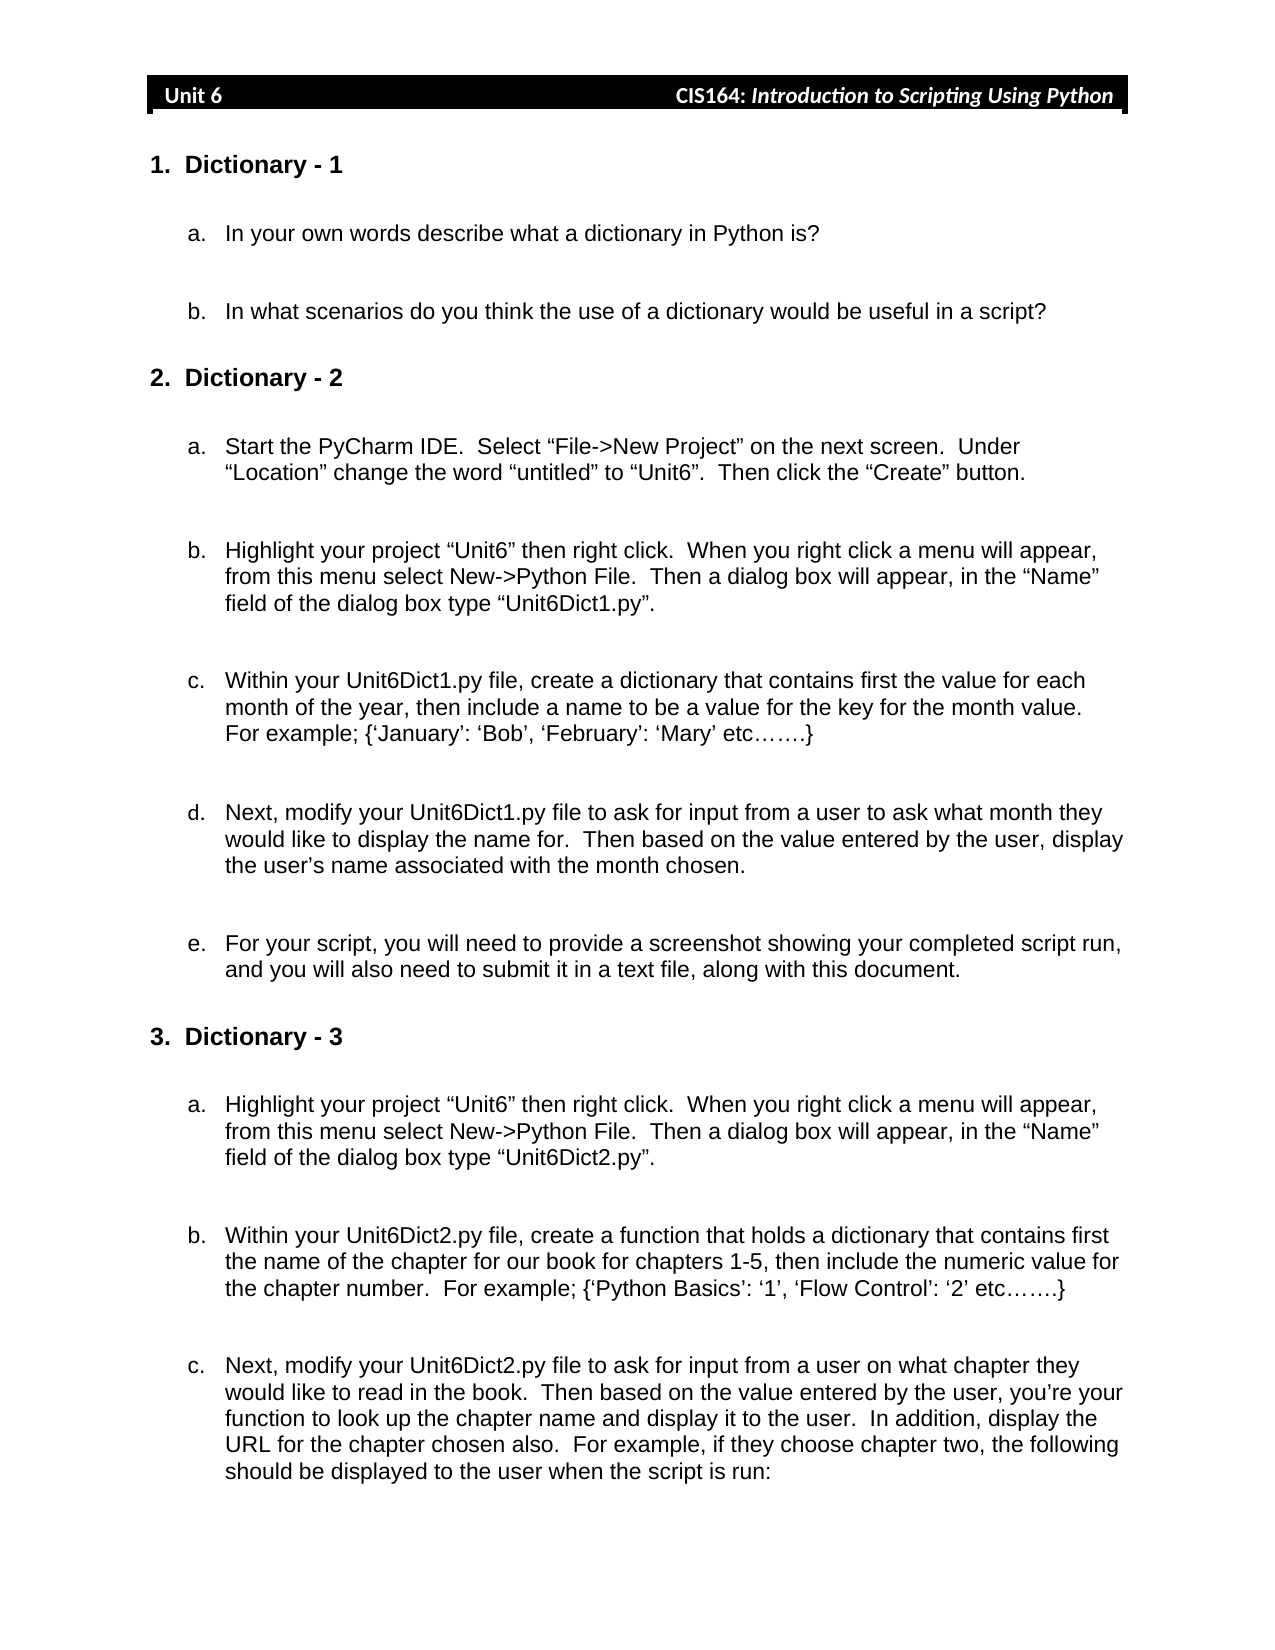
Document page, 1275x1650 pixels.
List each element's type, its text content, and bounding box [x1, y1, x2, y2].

list In your own words describe what a dictionary in Python is? [187, 220, 1125, 246]
list Within your Unit6Dict2.py file, create a function that holds a dictionary that contains first the name of the chapter for our book for chapters 1-5, then include the numeric value for the chapter number. For example; {‘Python Basics’: ‘1’, ‘Flow Control’: ‘2’ etc…….} [187, 1222, 1125, 1301]
subtitle 3. Dictionary - 3 [150, 1021, 1125, 1050]
list In what scenarios do you think the use of a dictionary would be useful in a script? [187, 298, 1125, 324]
list Start the PyCharm IDE. Select “File->New Project” on the next screen. Under “Location” change the word “untitled” to “Unit6”. Then click the “Create” button. [187, 433, 1125, 486]
list Within your Unit6Dict1.py file, create a dictionary that contains first the value for each month of the year, then include a name to be a value for the key for the month value. For example; {‘January’: ‘Bob’, ‘February’: ‘Mary’ etc…….} [187, 667, 1125, 746]
subtitle 1. Dictionary - 1 [150, 150, 1125, 179]
list Next, modify your Unit6Dict2.py file to ask for input from a user on what chapter they would like to read in the book. Then based on the value entered by the user, you’re your function to look up the chapter name and display it to the user. In addition, display the URL for the chapter chosen also. For example, if they choose chapter two, the following should be displayed to the user when the script is run: [187, 1352, 1125, 1484]
list Highlight your project “Unit6” then right click. When you right click a menu will appear, from this menu select New->Python File. Then a dialog box will appear, in the “Name” field of the dialog box type “Unit6Dict1.py”. [187, 537, 1125, 616]
list Highlight your project “Unit6” then right click. When you right click a menu will appear, from this menu select New->Python File. Then a dialog box will appear, in the “Name” field of the dialog box type “Unit6Dict2.py”. [187, 1091, 1125, 1171]
list Next, modify your Unit6Dict1.py file to ask for input from a user to ask what month they would like to display the name for. Then based on the value entered by the user, display the user’s name associated with the month chosen. [187, 798, 1125, 878]
subtitle 2. Dictionary - 2 [150, 363, 1125, 392]
list For your script, you will need to provide a screenshot showing your completed script run, and you will also need to submit it in a text file, along with this document. [187, 930, 1125, 983]
